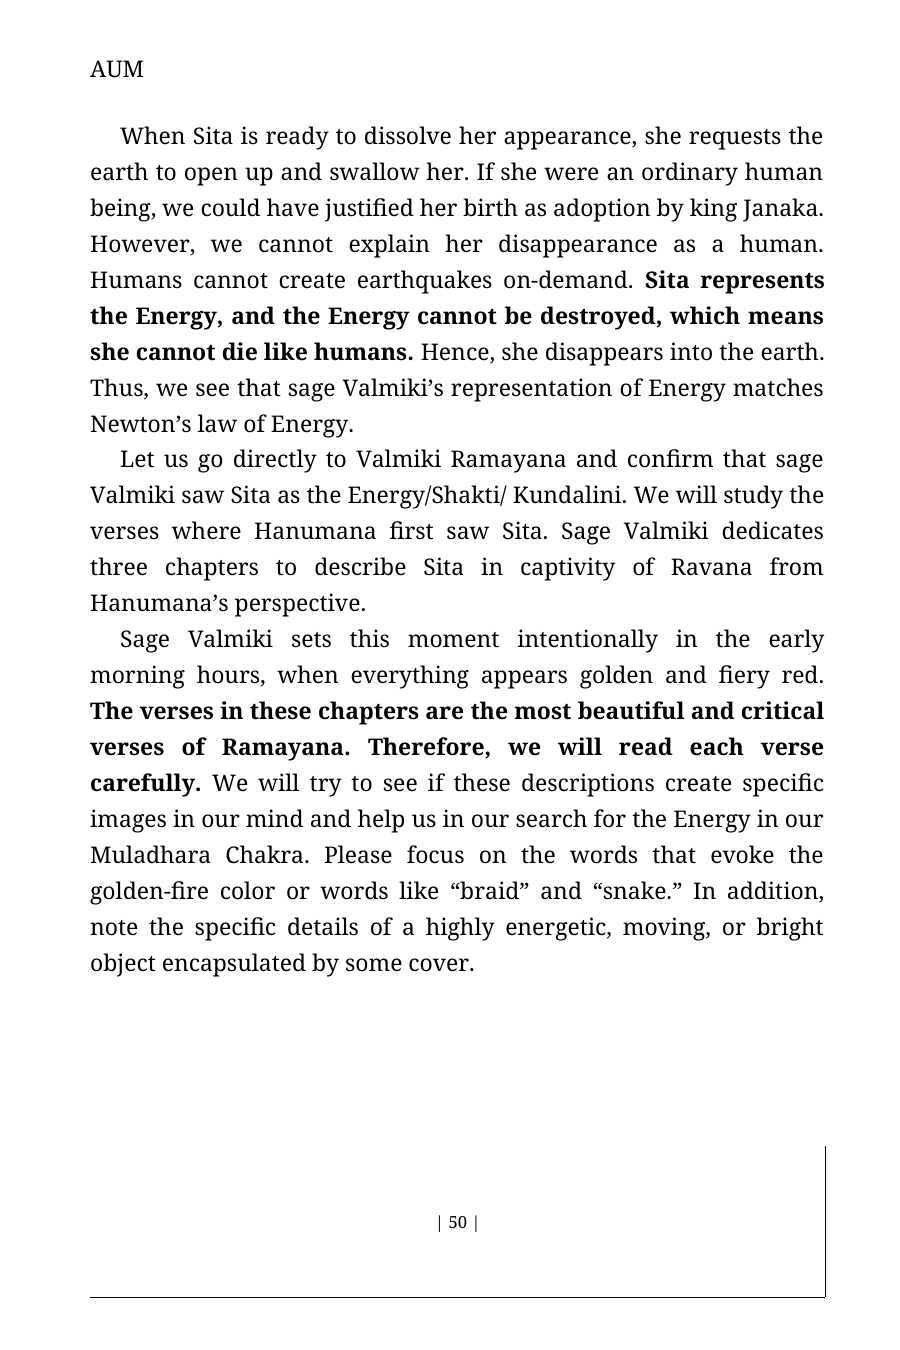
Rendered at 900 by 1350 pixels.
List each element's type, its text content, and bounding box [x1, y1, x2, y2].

text When Sita is ready to dissolve her appearance, she requests the earth to open up and swallow her. If she were an ordinary human being, we could have justified her birth as adoption by king Janaka. However, we cannot explain her disappearance as a human. Humans cannot create earthquakes on-demand. Sita represents the Energy, and the Energy cannot be destroyed, which means she cannot die like humans. Hence, she disappears into the earth. Thus, we see that sage Valmiki’s representation of Energy matches Newton’s law of Energy. [90, 120, 825, 439]
text Sage Valmiki sets this moment intentionally in the early morning hours, when everything appears golden and fiery red. The verses in these chapters are the most beautiful and critical verses of Ramayana. Therefore, we will read each verse carefully. We will try to see if these descriptions create specific images in our mind and help us in our search for the Energy in our Muladhara Chakra. Please focus on the words that evoke the golden-fire color or words like “braid” and “snake.” In addition, note the specific details of a highly energetic, moving, or bright object encapsulated by some cover. [90, 623, 825, 978]
text Let us go directly to Valmiki Ramayana and confirm that sage Valmiki saw Sita as the Energy/Shakti/ Kundalini. We will study the verses where Hanumana first saw Sita. Sage Valmiki dedicates three chapters to describe Sita in captivity of Ravana from Hanumana’s perspective. [90, 443, 825, 618]
